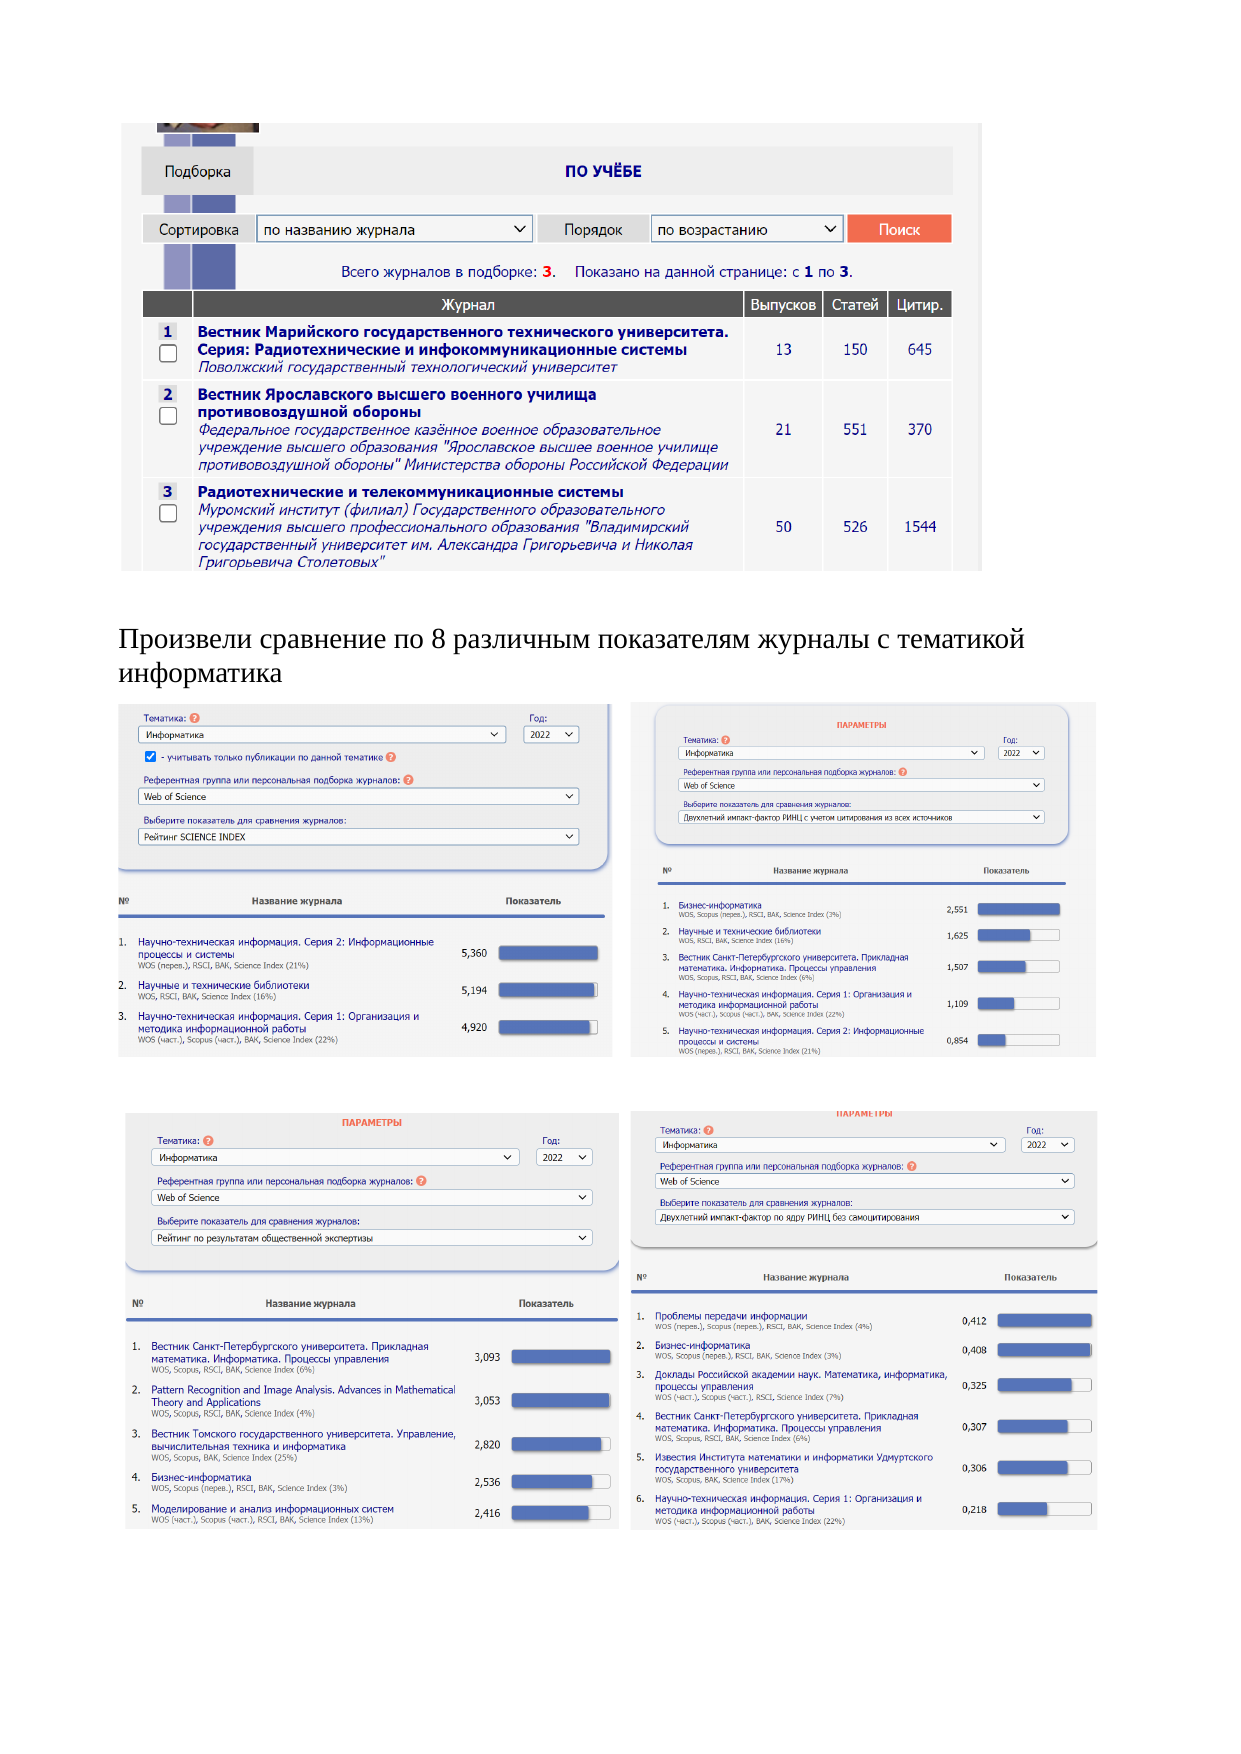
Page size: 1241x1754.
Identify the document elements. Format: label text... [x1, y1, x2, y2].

picture [118, 704, 613, 1057]
picture [630, 1111, 1098, 1530]
picture [630, 702, 1097, 1057]
picture [125, 1113, 619, 1529]
text Произвели сравнение по 8 различным показателям журналы с тематикой информатика [118, 621, 1122, 688]
picture [121, 123, 982, 571]
